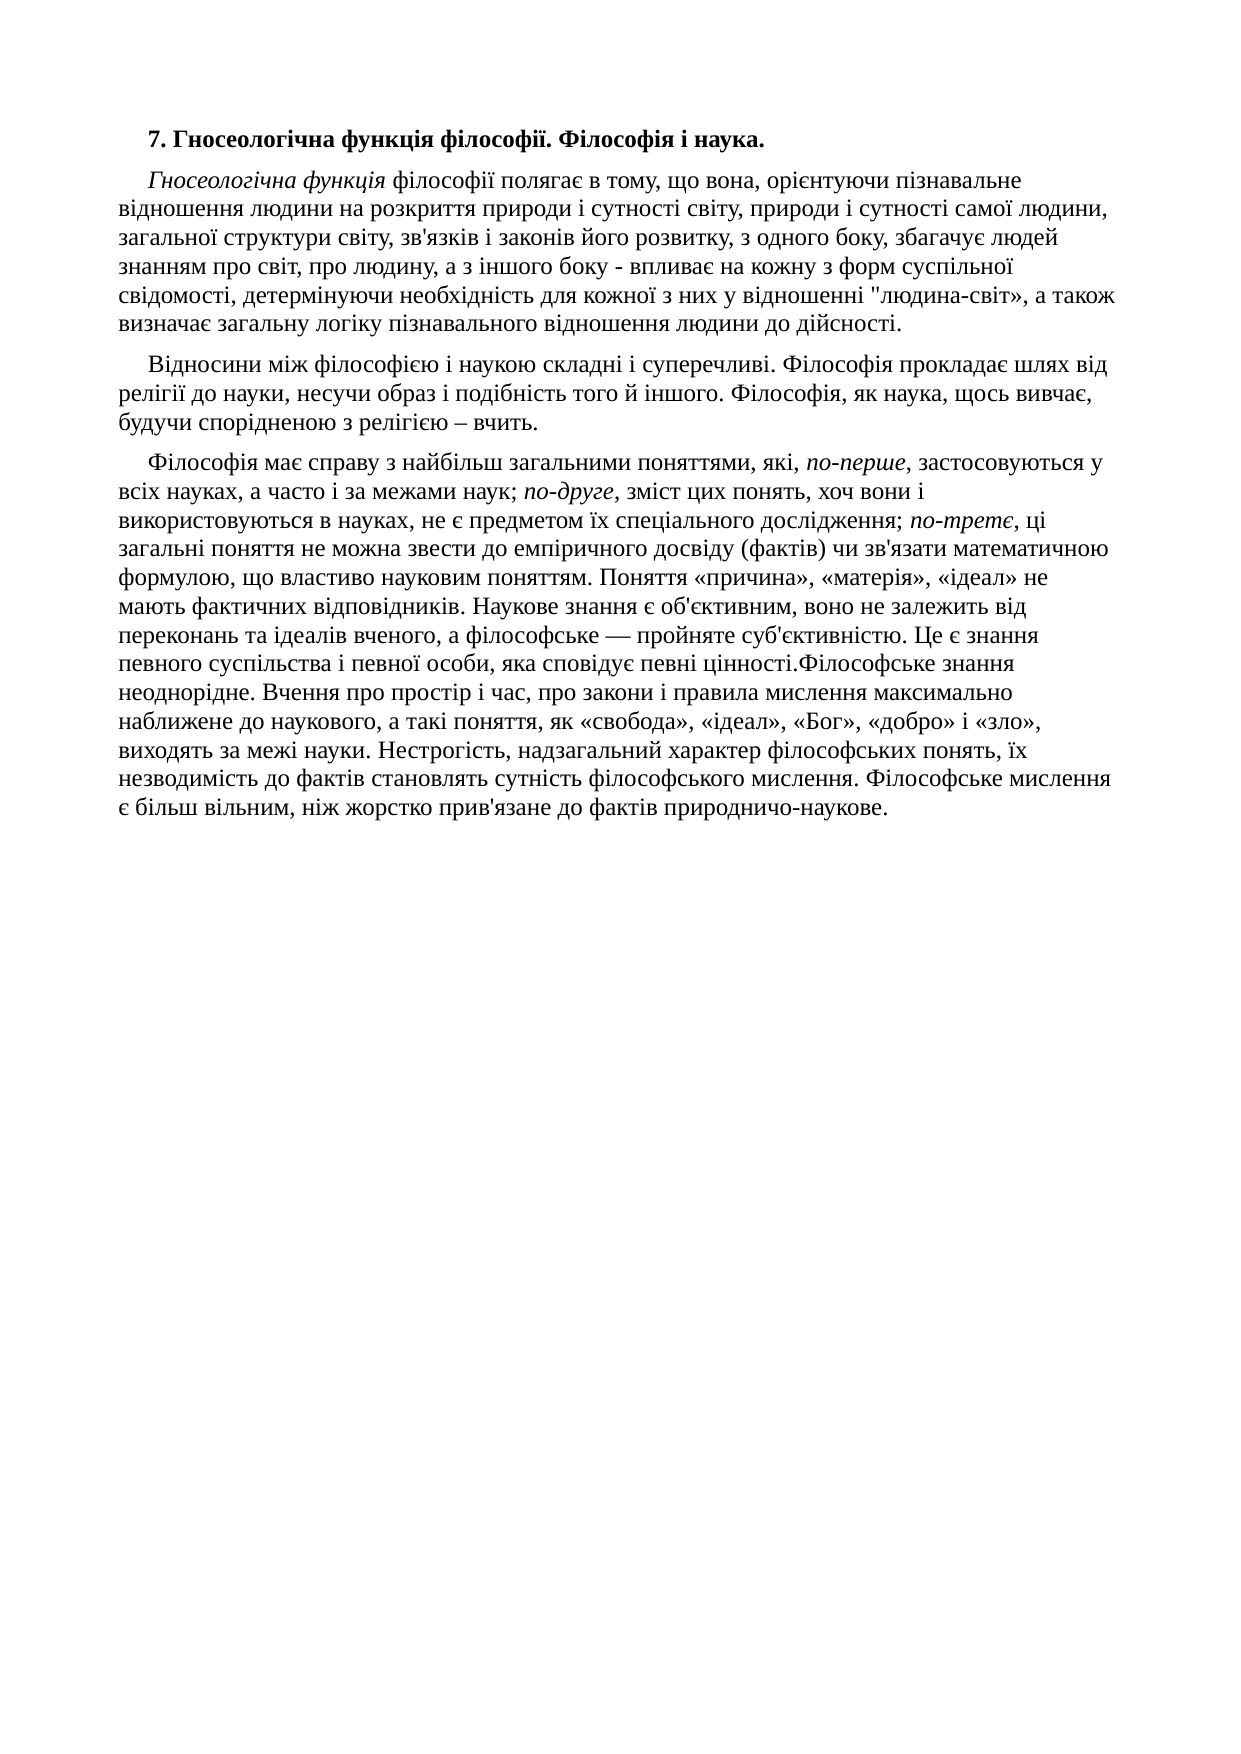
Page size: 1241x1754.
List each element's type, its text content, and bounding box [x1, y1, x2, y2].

text Гносеологічна функція філософії полягає в тому, що вона, орієнтуючи пізнавальне відношення людини на розкриття природи і сутності світу, природи і сутності самої людини, загальної структури світу, зв'язків і законів його розвитку, з одного боку, збагачує людей знанням про світ, про людину, а з іншого боку - впливає на кожну з форм суспільної свідомості, детермінуючи необхідність для кожної з них у відношенні "людина-світ», а також визначає загальну логіку пізнавального відношення людини до дійсності. [118, 165, 1122, 337]
text Відносини між філософією і наукою складні і суперечливі. Філософія прокладає шлях від релігії до науки, несучи образ і подібність того й іншого. Філософія, як наука, щось вивчає, будучи спорідненою з релігією – вчить. [118, 349, 1122, 435]
text 7. Гносеологічна функція філософії. Філософія і наука. [118, 124, 1122, 153]
text Філософія має справу з найбільш загальними поняттями, які, по-перше, застосовуються у всіх науках, а часто і за межами наук; по-друге, зміст цих понять, хоч вони і використовуються в науках, не є предметом їх спеціального дослідження; по-третє, ці загальні поняття не можна звести до емпіричного досвіду (фактів) чи зв'язати математичною формулою, що властиво науковим поняттям. Поняття «причина», «матерія», «ідеал» не мають фактичних відповідників. Наукове знання є об'єктивним, воно не залежить від переконань та ідеалів вченого, а філософське — пройняте суб'єктивністю. Це є знання певного суспільства і певної особи, яка сповідує певні цінності.Філософське знання неоднорідне. Вчення про простір і час, про закони і правила мислення максимально наближене до наукового, а такі поняття, як «свобода», «ідеал», «Бог», «добро» і «зло», виходять за межі науки. Нестрогість, надзагальний характер філософських понять, їх незводимість до фактів становлять сутність філософського мислення. Філософське мислення є більш вільним, ніж жорстко прив'язане до фактів природничо-наукове. [118, 447, 1122, 821]
